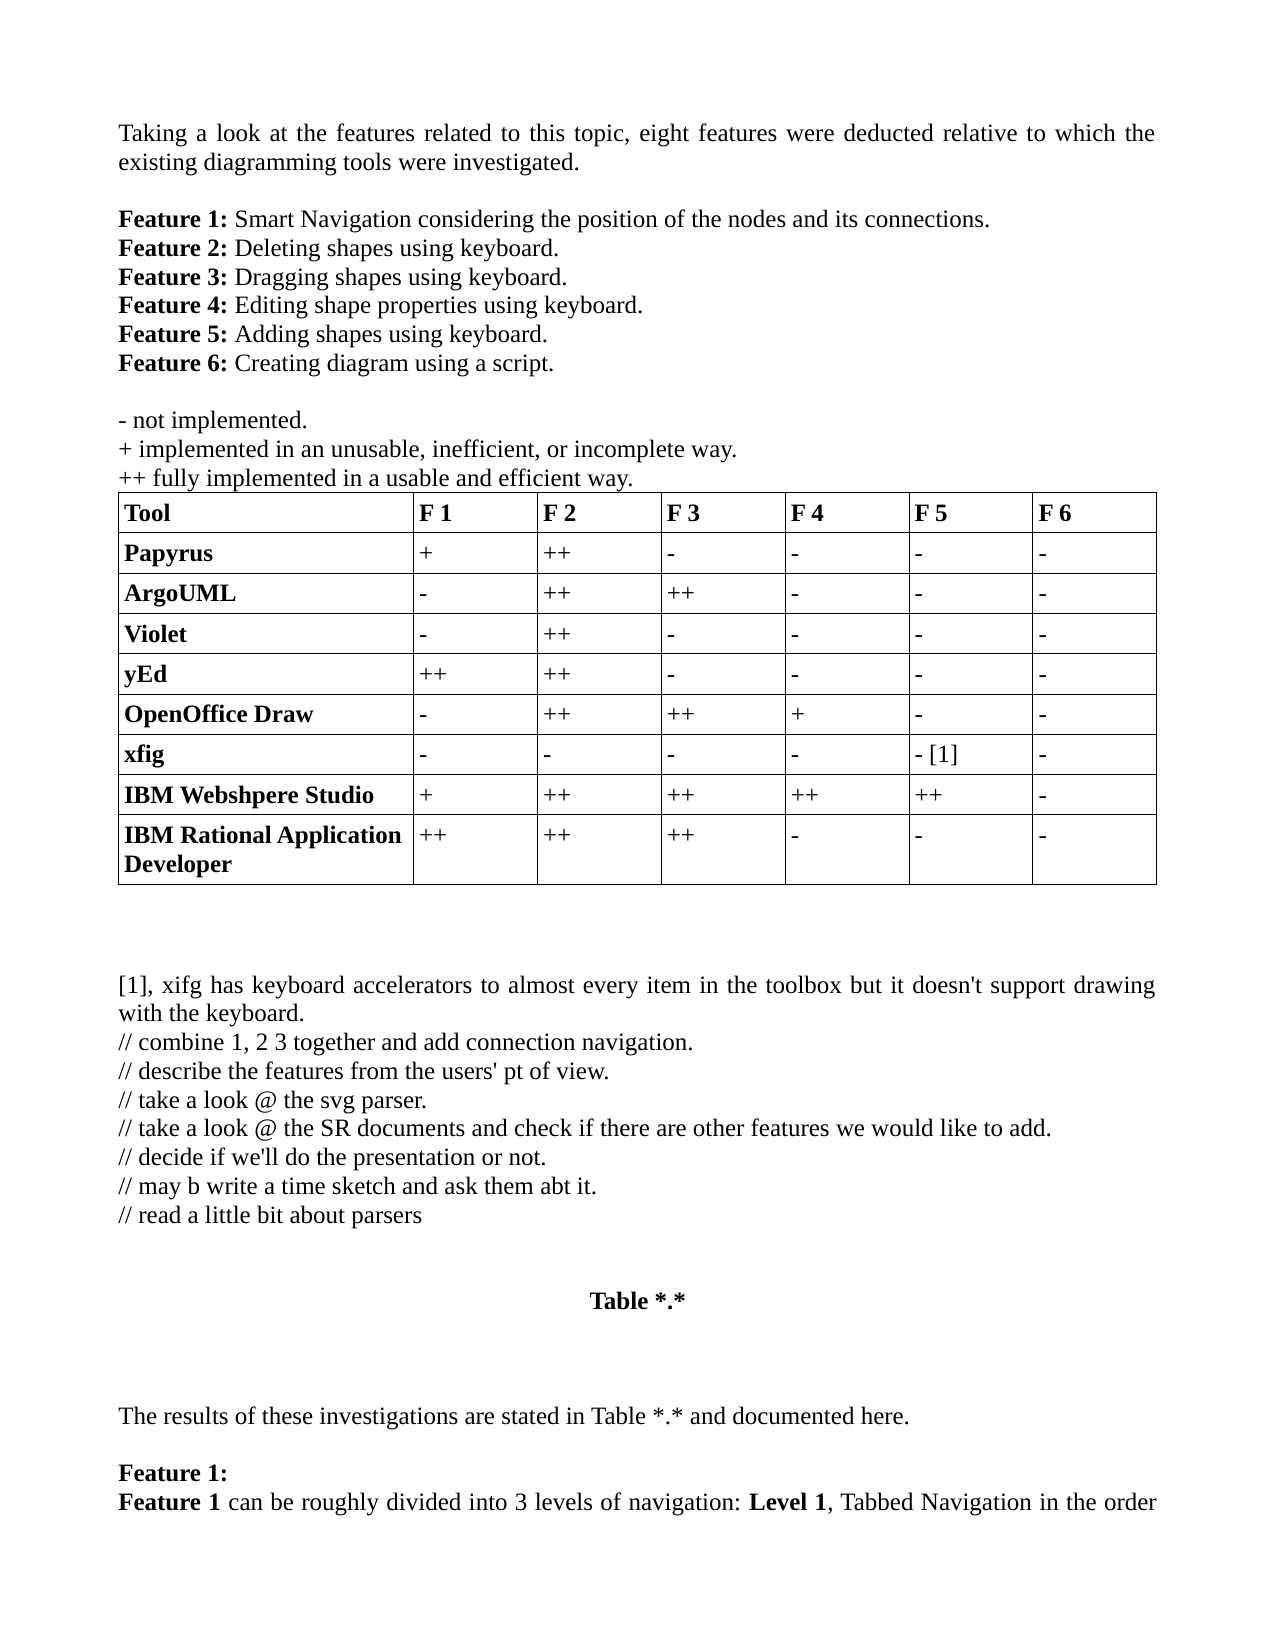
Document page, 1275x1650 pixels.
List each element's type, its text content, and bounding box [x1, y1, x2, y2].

table_cell - [1033, 695, 1156, 734]
table_cell - [786, 815, 909, 883]
table_cell - [1033, 654, 1156, 693]
table_header F 5 [910, 493, 1032, 532]
table_cell - [662, 654, 785, 693]
table_cell OpenOffice Draw [119, 695, 413, 734]
text + implemented in an unusable, inefficient, or incomplete way. [118, 434, 1157, 463]
table_cell IBM Rational Application Developer [119, 815, 413, 883]
table_cell - [786, 533, 909, 572]
table_cell + [414, 775, 537, 814]
table_cell - [662, 533, 785, 572]
text // may b write a time sketch and ask them abt it. [118, 1171, 1157, 1200]
table_cell - [910, 695, 1032, 734]
table_cell - [662, 735, 785, 774]
text // take a look @ the svg parser. [118, 1085, 1157, 1113]
table_cell ++ [538, 533, 661, 572]
table_cell ++ [662, 574, 785, 613]
table_cell - [910, 614, 1032, 653]
text // take a look @ the SR documents and check if there are other features we would like to add. [118, 1113, 1157, 1142]
table_cell - [538, 735, 661, 774]
table_cell ++ [414, 815, 537, 883]
table_cell IBM Webshpere Studio [119, 775, 413, 814]
text Feature 1: [118, 1458, 1157, 1487]
text Feature 2: Deleting shapes using keyboard. [118, 233, 1157, 262]
table_cell ++ [538, 614, 661, 653]
text // decide if we'll do the presentation or not. [118, 1142, 1157, 1171]
text Table *.* [118, 1286, 1157, 1315]
table_cell - [786, 614, 909, 653]
table_cell - [910, 815, 1032, 883]
table_header Tool [119, 493, 413, 532]
text Feature 3: Dragging shapes using keyboard. [118, 262, 1157, 291]
table_cell ++ [538, 815, 661, 883]
table_cell yEd [119, 654, 413, 693]
table_cell ++ [662, 775, 785, 814]
table_cell ++ [538, 695, 661, 734]
text // describe the features from the users' pt of view. [118, 1056, 1157, 1085]
table_cell - [414, 695, 537, 734]
table_header F 6 [1033, 493, 1156, 532]
table_cell Violet [119, 614, 413, 653]
text Feature 1 can be roughly divided into 3 levels of navigation: Level 1, Tabbed Navigation in the order [118, 1487, 1157, 1516]
table_cell - [1033, 735, 1156, 774]
text [1], xifg has keyboard accelerators to almost every item in the toolbox but it doesn't support drawing with the keyboard. [118, 970, 1157, 1027]
table_cell - [786, 574, 909, 613]
table_cell ++ [910, 775, 1032, 814]
table_cell - [662, 614, 785, 653]
table_cell xfig [119, 735, 413, 774]
table_cell - [1033, 775, 1156, 814]
table_cell ArgoUML [119, 574, 413, 613]
table_header F 1 [414, 493, 537, 532]
text The results of these investigations are stated in Table *.* and documented here. [118, 1401, 1157, 1430]
table_cell - [414, 574, 537, 613]
table_cell ++ [538, 654, 661, 693]
table_cell ++ [538, 574, 661, 613]
text Feature 6: Creating diagram using a script. [118, 348, 1157, 377]
text Taking a look at the features related to this topic, eight features were deducted relative to which the existing diagramming tools were investigated. [118, 118, 1157, 176]
table_cell ++ [662, 695, 785, 734]
table_cell - [786, 654, 909, 693]
table_cell - [910, 574, 1032, 613]
text Feature 5: Adding shapes using keyboard. [118, 319, 1157, 348]
table_cell - [414, 614, 537, 653]
text // read a little bit about parsers [118, 1200, 1157, 1228]
text ++ fully implemented in a usable and efficient way. [118, 463, 1157, 492]
table_cell ++ [786, 775, 909, 814]
table_header F 3 [662, 493, 785, 532]
table_cell ++ [538, 775, 661, 814]
table_cell - [1033, 614, 1156, 653]
table_cell Papyrus [119, 533, 413, 572]
text // combine 1, 2 3 together and add connection navigation. [118, 1027, 1157, 1056]
table_cell - [786, 735, 909, 774]
table_cell + [414, 533, 537, 572]
table_cell + [786, 695, 909, 734]
table_header F 2 [538, 493, 661, 532]
text Feature 4: Editing shape properties using keyboard. [118, 291, 1157, 319]
table_cell ++ [414, 654, 537, 693]
table_cell - [1] [910, 735, 1032, 774]
table_header F 4 [786, 493, 909, 532]
table_cell ++ [662, 815, 785, 883]
table_cell - [1033, 815, 1156, 883]
text - not implemented. [118, 406, 1157, 434]
table_cell - [414, 735, 537, 774]
table_cell - [1033, 533, 1156, 572]
text Feature 1: Smart Navigation considering the position of the nodes and its connections. [118, 204, 1157, 233]
table_cell - [910, 533, 1032, 572]
table_cell - [910, 654, 1032, 693]
table_cell - [1033, 574, 1156, 613]
